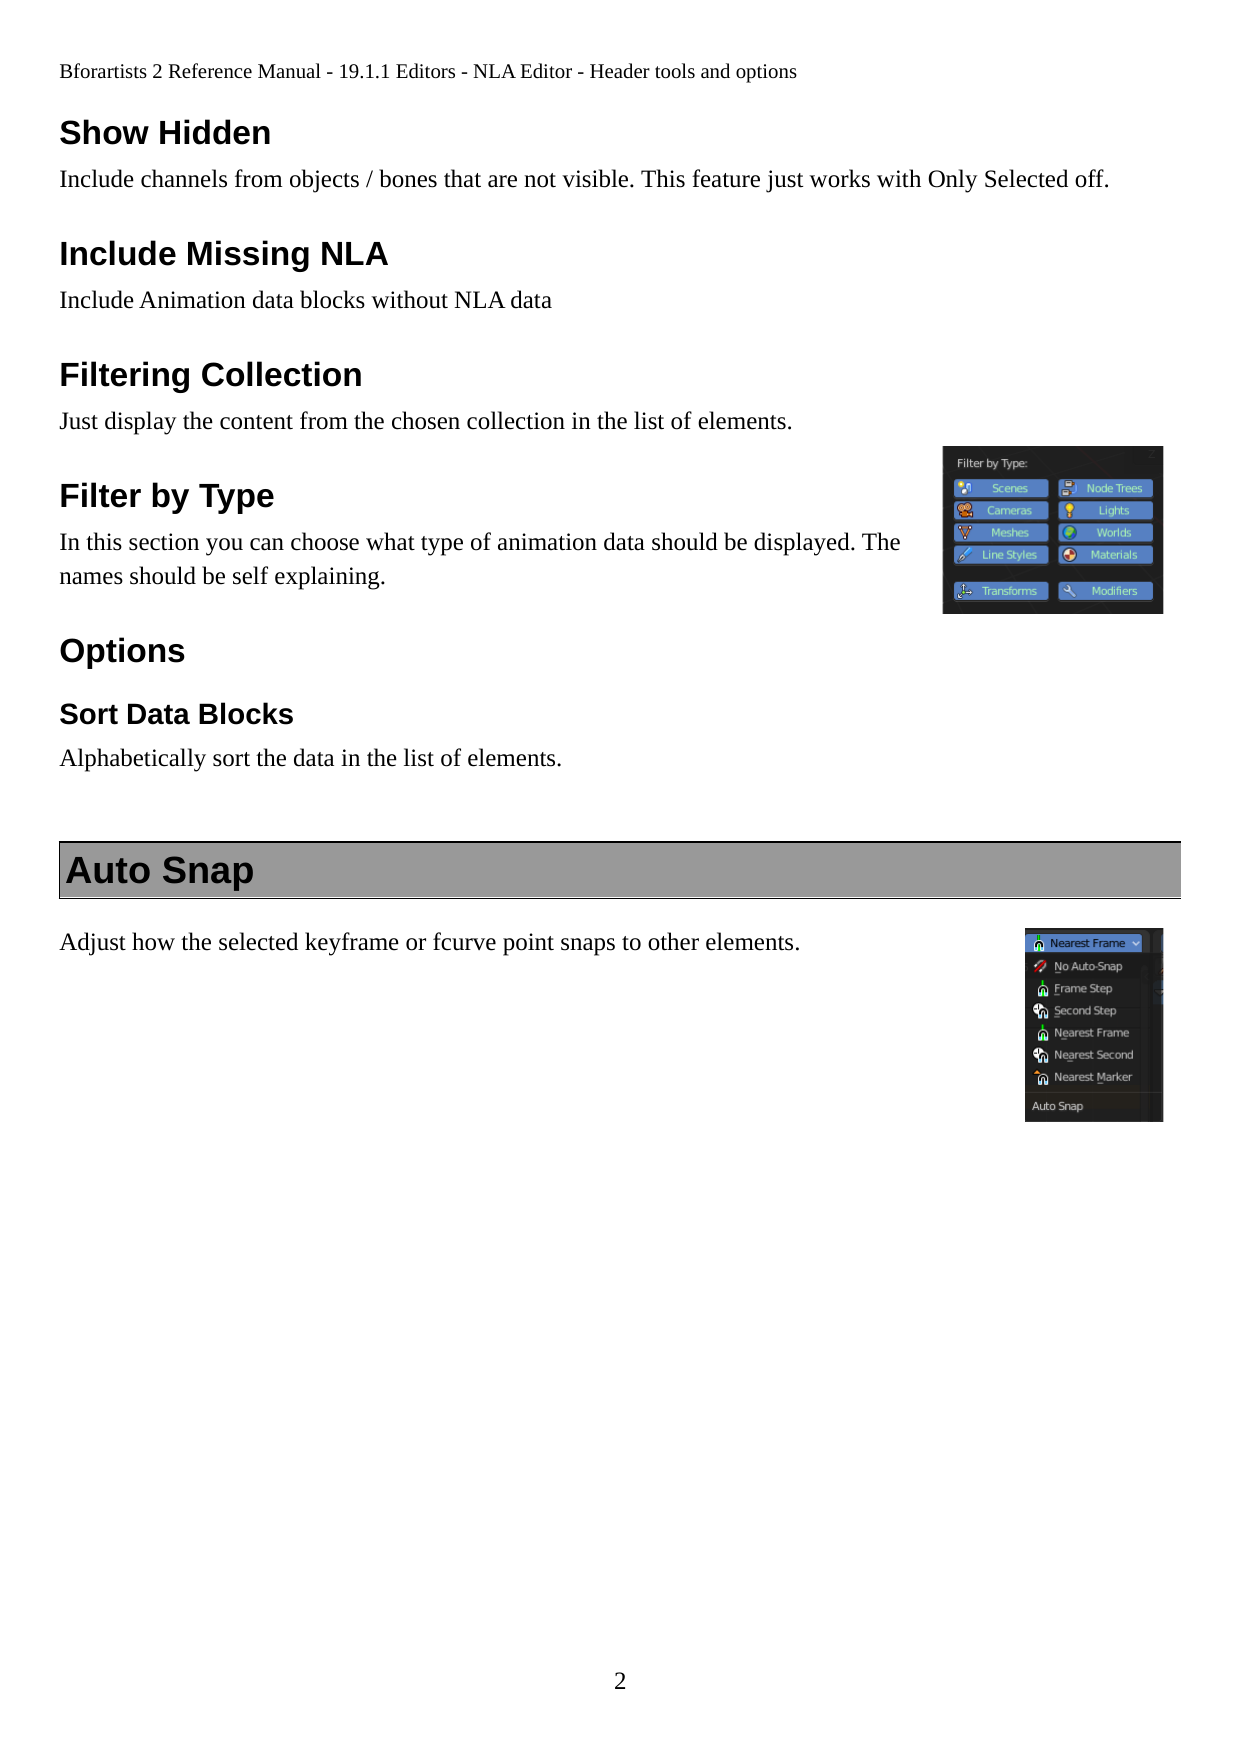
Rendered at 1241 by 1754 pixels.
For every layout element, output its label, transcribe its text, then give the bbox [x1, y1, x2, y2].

picture [942, 446, 1164, 614]
text In this section you can choose what type of animation data should be displayed. The names should be self explaining. [59, 527, 942, 590]
subtitle Filter by Type [59, 476, 942, 514]
text Adjust how the selected keyframe or fcurve point snaps to other elements. [59, 927, 1181, 956]
subtitle Options [59, 631, 1181, 670]
text Just display the content from the chosen collection in the list of elements. [59, 406, 1181, 434]
subtitle [1164, 476, 1181, 514]
picture [1025, 928, 1164, 1122]
text Include channels from objects / bones that are not visible. This feature just works with Only Selected off. [59, 164, 1181, 192]
subtitle Filtering Collection [59, 355, 1181, 393]
subtitle Sort Data Blocks [59, 697, 1181, 731]
subtitle Include Missing NLA [59, 234, 1181, 272]
text Alphabetically sort the data in the list of elements. [59, 743, 1181, 772]
table_header Auto Snap [60, 843, 1181, 897]
text Include Animation data blocks without NLA data [59, 285, 1181, 313]
subtitle Show Hidden [59, 113, 1181, 151]
